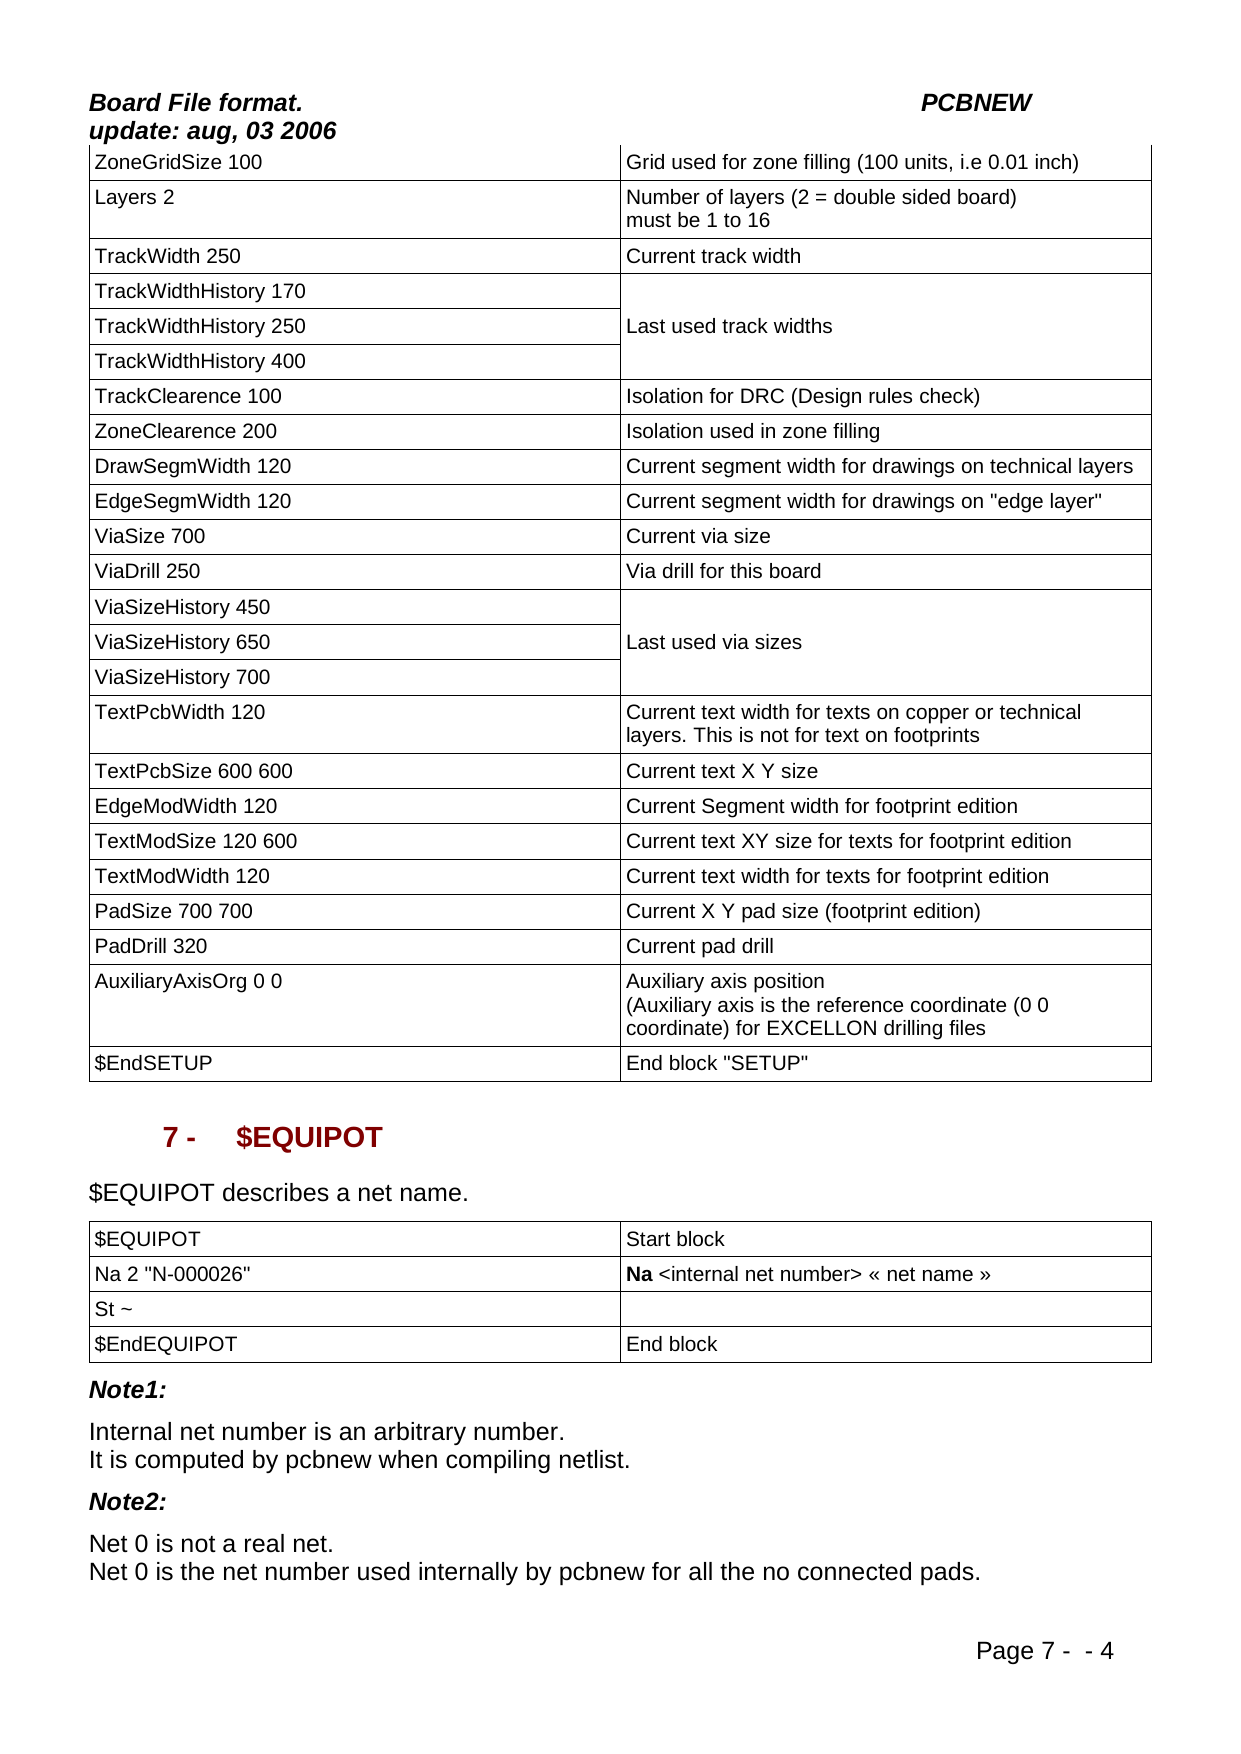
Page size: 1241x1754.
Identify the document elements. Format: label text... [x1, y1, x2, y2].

table_cell [621, 1292, 1151, 1326]
table_cell Na <internal net number> « net name » [621, 1257, 1151, 1291]
table_cell Current segment width for drawings on technical layers [621, 450, 1151, 484]
table_cell TrackWidth 250 [90, 239, 620, 273]
table_cell AuxiliaryAxisOrg 0 0 [90, 965, 620, 1046]
table_cell ZoneClearence 200 [90, 415, 620, 449]
table_cell ViaSize 700 [90, 520, 620, 554]
table_cell Isolation used in zone filling [621, 415, 1151, 449]
text Note2: [88, 1488, 1152, 1516]
table_cell Via drill for this board [621, 555, 1151, 589]
table_cell TextPcbWidth 120 [90, 696, 620, 753]
table_cell TrackWidthHistory 400 [90, 345, 620, 379]
table_cell DrawSegmWidth 120 [90, 450, 620, 484]
table_cell Current track width [621, 239, 1151, 273]
table_header TrackWidthHistory 170 [90, 274, 620, 308]
table_cell Current Segment width for footprint edition [621, 789, 1151, 823]
table_cell ViaDrill 250 [90, 555, 620, 589]
text $EQUIPOT describes a net name. [88, 1179, 1152, 1207]
table_cell Last used via sizes [621, 590, 1151, 695]
table_cell Current segment width for drawings on "edge layer" [621, 485, 1151, 519]
text Internal net number is an arbitrary number. [88, 1418, 1152, 1446]
table_cell $EndSETUP [90, 1047, 620, 1081]
table_cell TextModWidth 120 [90, 860, 620, 894]
table_cell Isolation for DRC (Design rules check) [621, 380, 1151, 414]
table_cell PadSize 700 700 [90, 895, 620, 929]
table_cell Current X Y pad size (footprint edition) [621, 895, 1151, 929]
table_header $EQUIPOT [90, 1222, 620, 1256]
table_cell $EndEQUIPOT [90, 1327, 620, 1362]
table_cell Layers 2 [90, 181, 620, 238]
table_cell PadDrill 320 [90, 930, 620, 964]
table_cell St ~ [90, 1292, 620, 1326]
text Net 0 is the net number used internally by pcbnew for all the no connected pads. [88, 1558, 1152, 1586]
text Net 0 is not a real net. [88, 1530, 1152, 1558]
subtitle $EQUIPOT [88, 1121, 1152, 1153]
table_cell Current via size [621, 520, 1151, 554]
table_cell Current text width for texts on copper or technical layers. This is not for text on footprints [621, 696, 1151, 753]
table_cell Number of layers (2 = double sided board) must be 1 to 16 [621, 181, 1151, 238]
table_cell TrackClearence 100 [90, 380, 620, 414]
table_cell Current text XY size for texts for footprint edition [621, 824, 1151, 859]
text It is computed by pcbnew when compiling netlist. [88, 1446, 1152, 1474]
table_header Start block [621, 1222, 1151, 1256]
table_cell End block "SETUP" [621, 1047, 1151, 1081]
table_cell Current text width for texts for footprint edition [621, 860, 1151, 894]
table_cell EdgeModWidth 120 [90, 789, 620, 823]
table_cell Last used track widths [621, 274, 1151, 379]
table_cell TrackWidthHistory 250 [90, 309, 620, 344]
table_cell ViaSizeHistory 650 [90, 625, 620, 659]
table_cell TextModSize 120 600 [90, 824, 620, 859]
table_header ViaSizeHistory 450 [90, 590, 620, 624]
table_cell End block [621, 1327, 1151, 1362]
table_cell Current pad drill [621, 930, 1151, 964]
table_cell ZoneGridSize 100 [90, 145, 620, 180]
table_cell ViaSizeHistory 700 [90, 660, 620, 695]
table_cell Current text X Y size [621, 754, 1151, 788]
text Note1: [88, 1376, 1152, 1404]
table_cell Auxiliary axis position (Auxiliary axis is the reference coordinate (0 0 coordinate) for EXCELLON drilling files [621, 965, 1151, 1046]
table_cell Grid used for zone filling (100 units, i.e 0.01 inch) [621, 145, 1151, 180]
table_cell EdgeSegmWidth 120 [90, 485, 620, 519]
table_cell TextPcbSize 600 600 [90, 754, 620, 788]
table_cell Na 2 "N-000026" [90, 1257, 620, 1291]
